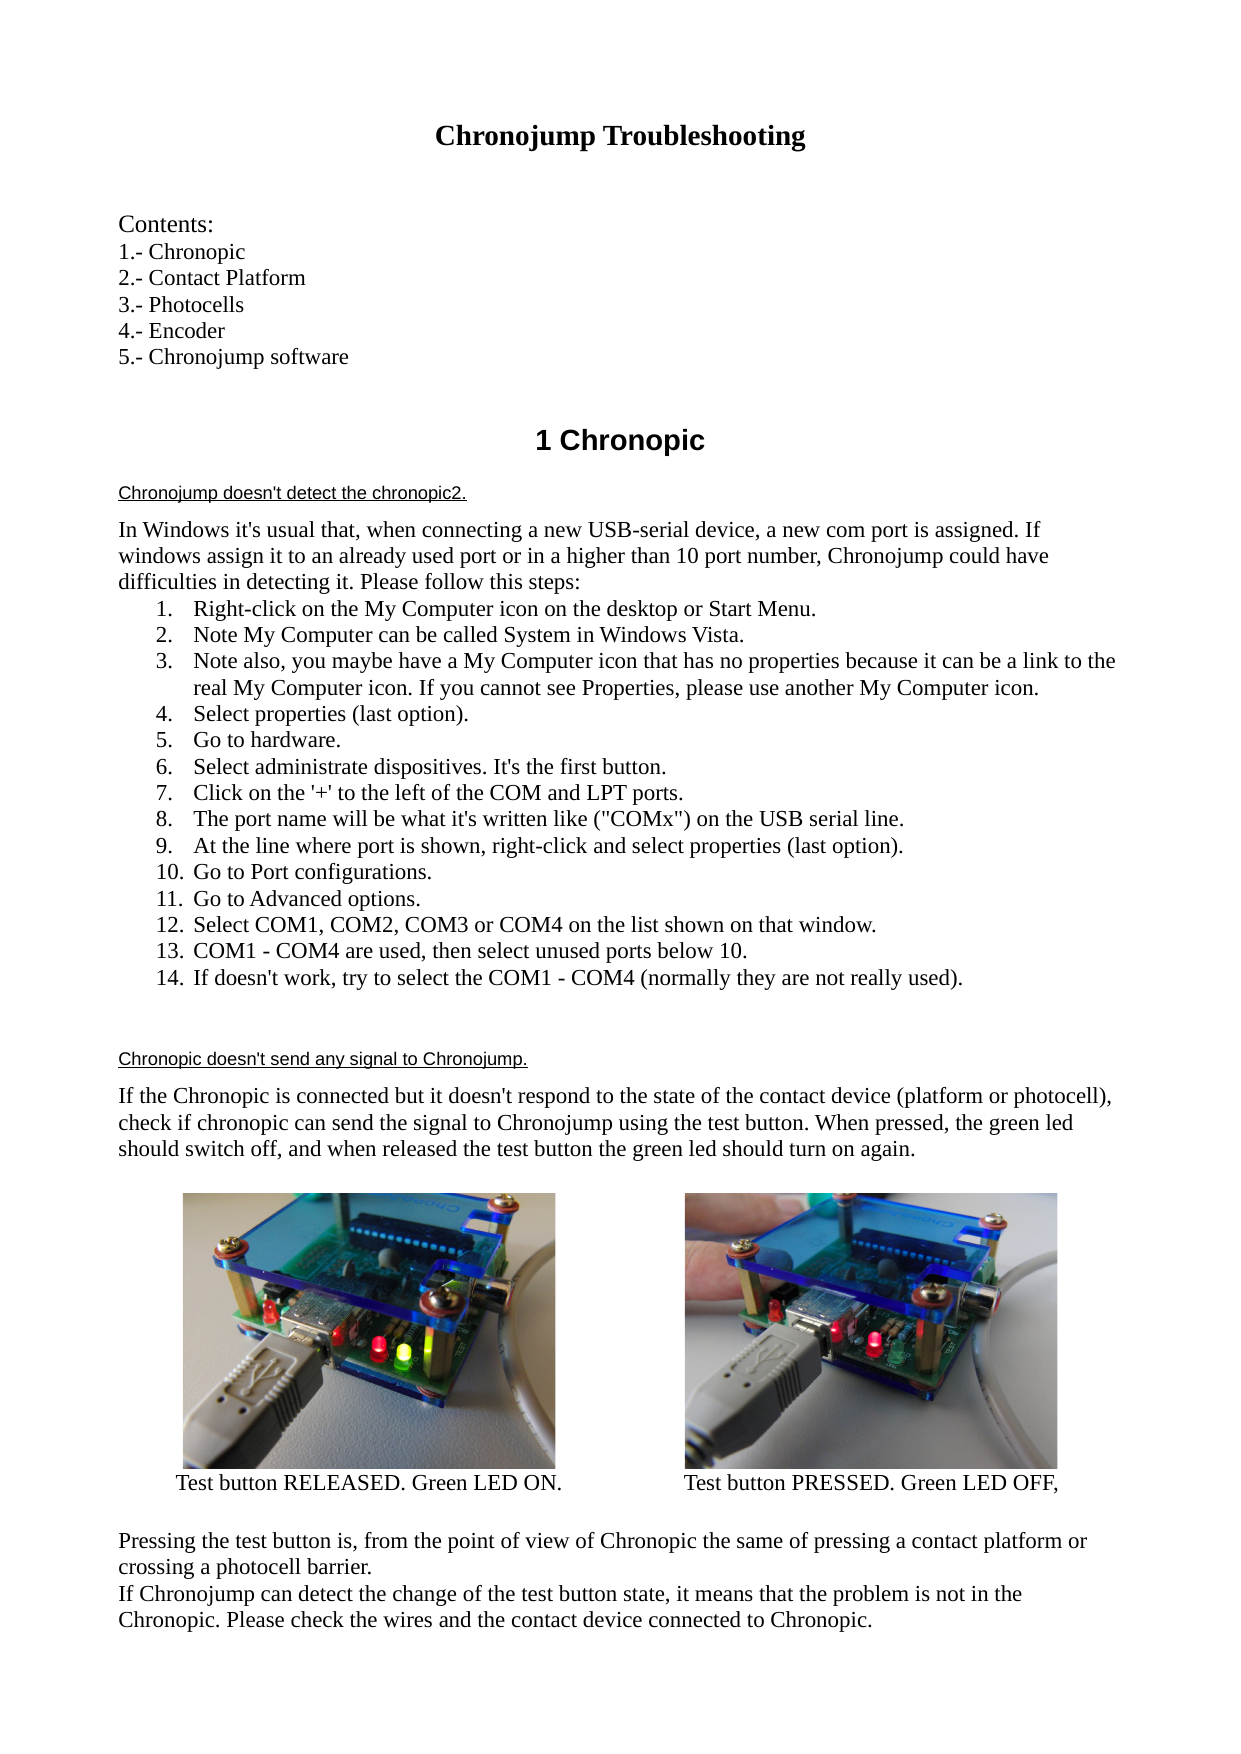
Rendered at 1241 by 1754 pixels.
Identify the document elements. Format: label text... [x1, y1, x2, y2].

list COM1 - COM4 are used, then select unused ports below 10. [156, 937, 1122, 964]
text 4.- Encoder [118, 317, 1122, 343]
text 1.- Chronopic [118, 238, 1122, 264]
list Click on the '+' to the left of the COM and LPT ports. [156, 779, 1122, 806]
text 2.- Contact Platform [118, 264, 1122, 291]
table_header [118, 1188, 620, 1193]
picture [684, 1193, 1058, 1469]
text 3.- Photocells [118, 291, 1122, 317]
text If the Chronopic is connected but it doesn't respond to the state of the contact device (platform or photocell), check if chronopic can send the signal to Chronojump using the test button. When pressed, the green led should switch off, and when released the test button the green led should turn on again. [118, 1082, 1122, 1161]
text In Windows it's usual that, when connecting a new USB-serial device, a new com port is assigned. If windows assign it to an already used port or in a higher than 10 port number, Chronojump could have difficulties in detecting it. Please follow this steps: [118, 516, 1122, 595]
table_header Test button PRESSED. Green LED OFF, [620, 1194, 1122, 1501]
text Contents: [118, 209, 1122, 238]
list Note also, you maybe have a My Computer icon that has no properties because it can be a link to the real My Computer icon. If you cannot see Properties, please use another My Computer icon. [156, 647, 1122, 700]
list Go to Port configurations. [156, 858, 1122, 884]
subtitle Chronojump doesn't detect the chronopic2. [118, 482, 1122, 503]
list Note My Computer can be called System in Windows Vista. [156, 621, 1122, 647]
subtitle 1 Chronopic [118, 423, 1122, 457]
list At the line where port is shown, right-click and select properties (last option). [156, 832, 1122, 858]
list Select COM1, COM2, COM3 or COM4 on the list shown on that window. [156, 911, 1122, 937]
list Go to Advanced options. [156, 884, 1122, 911]
text If Chronojump can detect the change of the test button state, it means that the problem is not in the Chronopic. Please check the wires and the contact device connected to Chronopic. [118, 1580, 1122, 1632]
text Chronojump Troubleshooting [118, 118, 1122, 152]
list Right-click on the My Computer icon on the desktop or Start Menu. [156, 595, 1122, 621]
table_header [620, 1188, 1122, 1193]
list The port name will be what it's written like ("COMx") on the USB serial line. [156, 806, 1122, 832]
list Go to hardware. [156, 726, 1122, 753]
picture [182, 1193, 556, 1469]
list Select properties (last option). [156, 700, 1122, 726]
table_header Test button RELEASED. Green LED ON. [118, 1194, 620, 1501]
list Select administrate dispositives. It's the first button. [156, 753, 1122, 779]
text 5.- Chronojump software [118, 343, 1122, 370]
list If doesn't work, try to select the COM1 - COM4 (normally they are not really used). [156, 964, 1122, 990]
text Pressing the test button is, from the point of view of Chronopic the same of pressing a contact platform or crossing a photocell barrier. [118, 1527, 1122, 1580]
subtitle Chronopic doesn't send any signal to Chronojump. [118, 1049, 1122, 1070]
